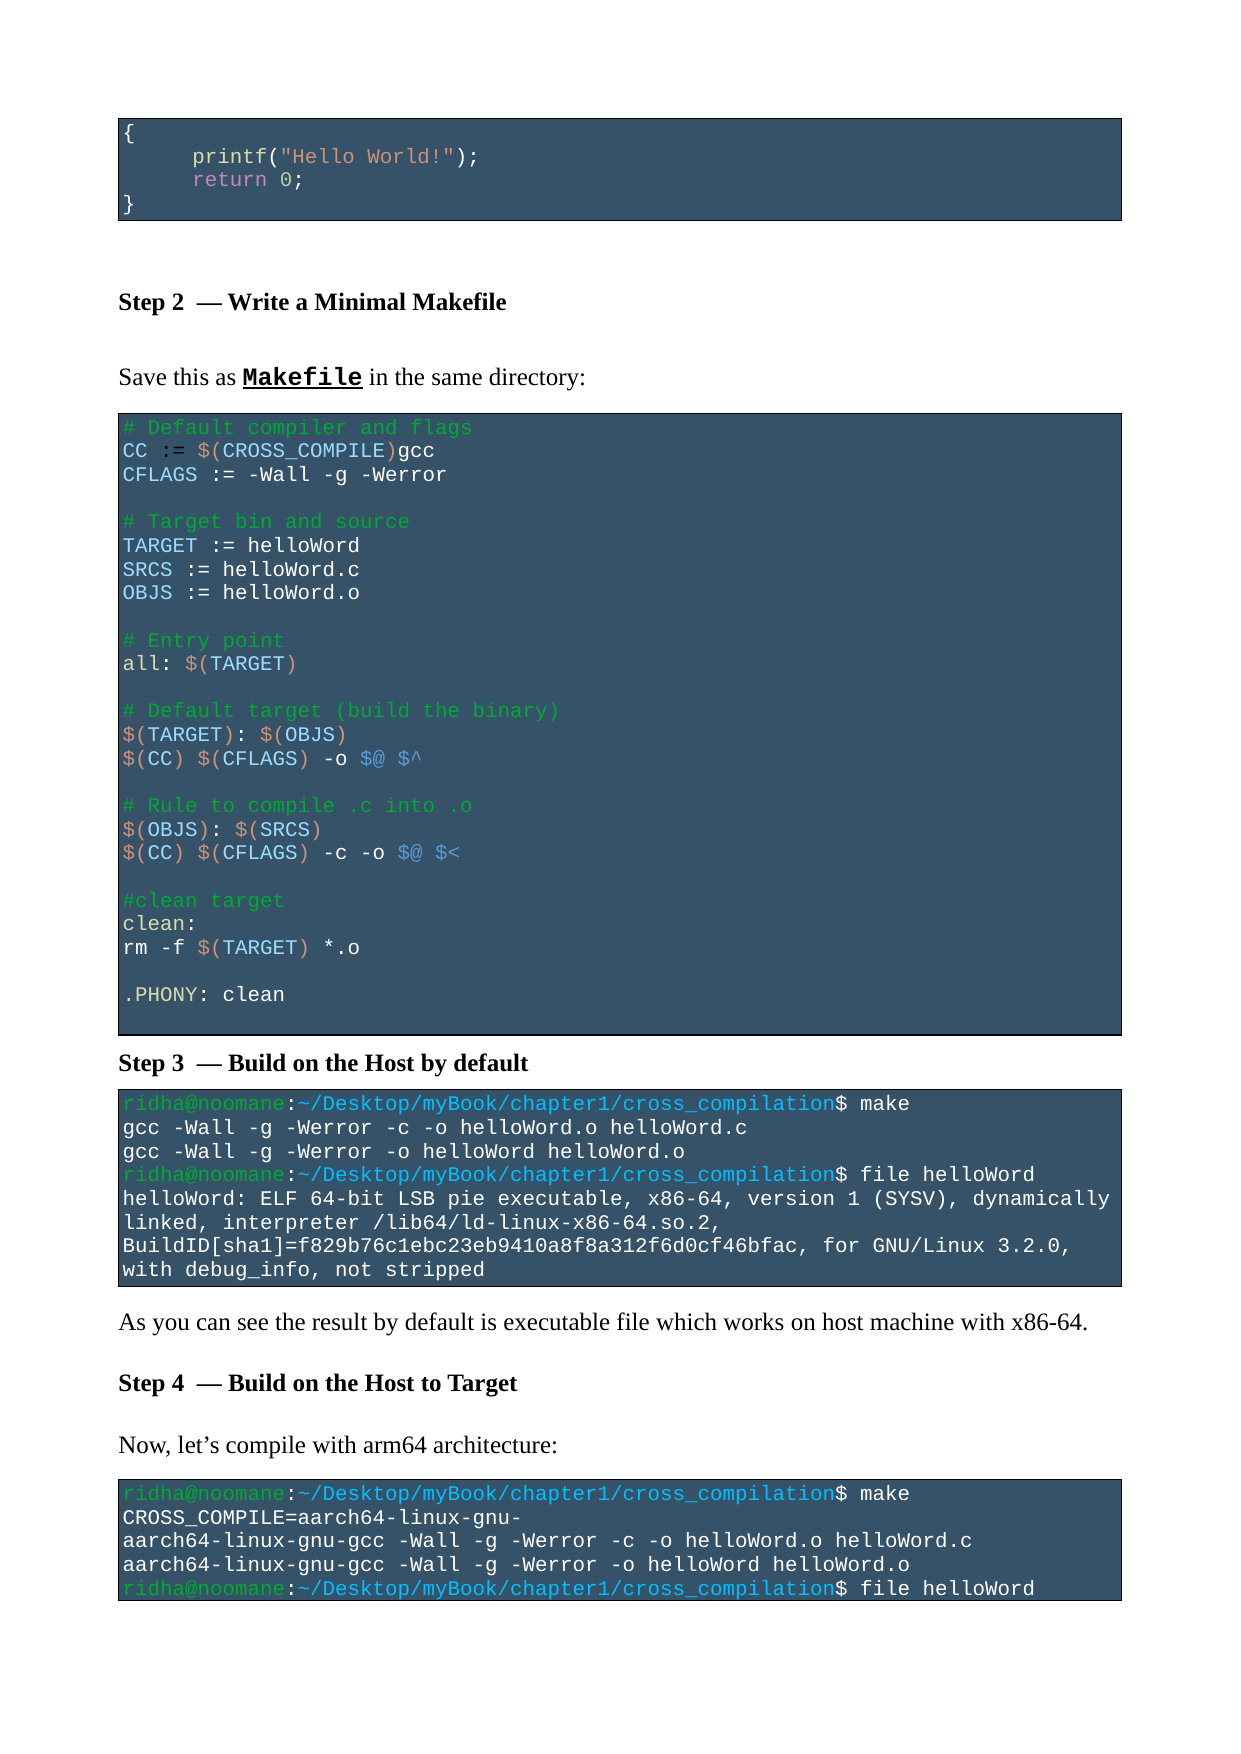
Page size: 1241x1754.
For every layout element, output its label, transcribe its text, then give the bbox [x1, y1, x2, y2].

text # Entry point [119, 626, 1121, 649]
text .PHONY: clean [119, 980, 1121, 1004]
text SRCS := helloWord.c [119, 554, 1121, 578]
text $(CC) $(CFLAGS) -c -o $@ $< [119, 838, 1121, 862]
text aarch64-linux-gnu-gcc -Wall -g -Werror -o helloWord helloWord.o [119, 1550, 1121, 1574]
text #clean target [119, 886, 1121, 909]
text $(TARGET): $(OBJS) [119, 720, 1121, 744]
text ridha@noomane:~/Desktop/myBook/chapter1/cross_compilation$ make CROSS_COMPILE=aarch64-linux-gnu- [119, 1480, 1121, 1526]
text clean: [119, 909, 1121, 933]
text Now, let’s compile with arm64 architecture: [118, 1430, 1122, 1459]
text helloWord: ELF 64-bit LSB pie executable, x86-64, version 1 (SYSV), dynamically linked, interpreter /lib64/ld-linux-x86-64.so.2, BuildID[sha1]=f829b76c1ebc23eb9410a8f8a312f6d0cf46bfac, for GNU/Linux 3.2.0, with debug_info, not stripped [119, 1184, 1121, 1286]
text # Default compiler and flags [119, 414, 1121, 436]
text $(OBJS): $(SRCS) [119, 815, 1121, 838]
text } [119, 189, 1121, 220]
text printf("Hello World!"); [119, 142, 1121, 165]
text all: $(TARGET) [119, 649, 1121, 673]
text ridha@noomane:~/Desktop/myBook/chapter1/cross_compilation$ file helloWord [119, 1160, 1121, 1184]
text # Target bin and source [119, 507, 1121, 531]
text CFLAGS := -Wall -g -Werror [119, 460, 1121, 484]
text return 0; [119, 165, 1121, 189]
text # Default target (build the binary) [119, 696, 1121, 720]
text $(CC) $(CFLAGS) -o $@ $^ [119, 744, 1121, 767]
text ridha@noomane:~/Desktop/myBook/chapter1/cross_compilation$ file helloWord [119, 1574, 1121, 1600]
text rm -f $(TARGET) *.o [119, 933, 1121, 957]
subtitle Step 3 — Build on the Host by default [118, 1048, 1122, 1077]
text { [119, 119, 1121, 142]
subtitle Step 2 — Write a Minimal Makefile [118, 287, 1122, 316]
text ridha@noomane:~/Desktop/myBook/chapter1/cross_compilation$ make [119, 1090, 1121, 1113]
text # Rule to compile .c into .o [119, 791, 1121, 815]
text Save this as Makefile in the same directory: [118, 349, 1122, 392]
text CC := $(CROSS_COMPILE)gcc [119, 436, 1121, 460]
text gcc -Wall -g -Werror -c -o helloWord.o helloWord.c [119, 1113, 1121, 1137]
text As you can see the result by default is executable file which works on host machine with x86-64. [118, 1307, 1122, 1336]
text OBJS := helloWord.o [119, 578, 1121, 602]
text gcc -Wall -g -Werror -o helloWord helloWord.o [119, 1137, 1121, 1160]
subtitle Step 4 — Build on the Host to Target [118, 1368, 1122, 1397]
text TARGET := helloWord [119, 531, 1121, 554]
text aarch64-linux-gnu-gcc -Wall -g -Werror -c -o helloWord.o helloWord.c [119, 1526, 1121, 1550]
